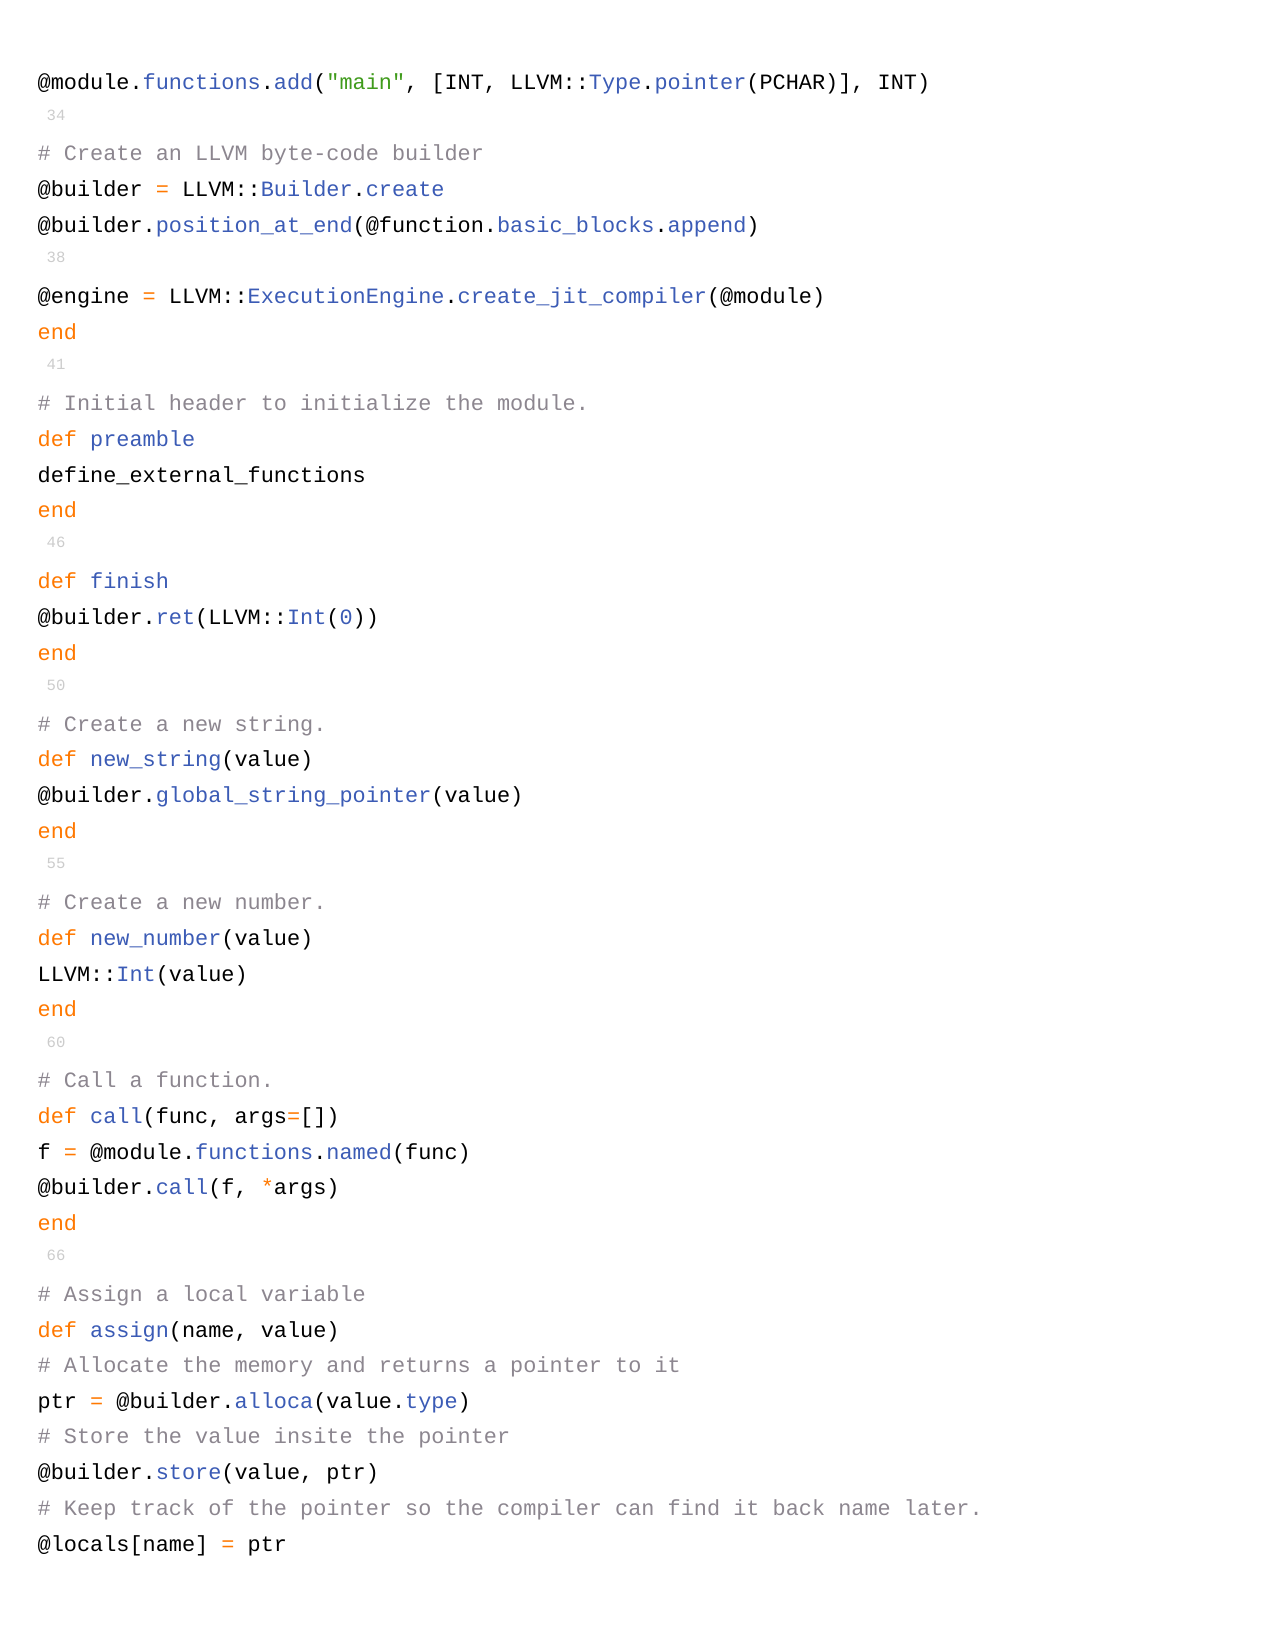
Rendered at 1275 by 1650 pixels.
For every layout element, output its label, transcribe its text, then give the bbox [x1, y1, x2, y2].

list @builder.ret(LLVM::Int(0)) [0, 606, 1275, 631]
list @builder.global_string_pointer(value) [0, 784, 1275, 809]
text 55 [46, 856, 1275, 873]
list @locals[name] = ptr [0, 1533, 1236, 1558]
text 38 [46, 250, 1275, 267]
list @engine = LLVM::ExecutionEngine.create_jit_compiler(@module) [0, 285, 1275, 310]
list end [0, 1212, 1232, 1237]
list define_external_functions [0, 464, 1255, 489]
text 41 [46, 357, 1275, 374]
list @builder.call(f, *args) [0, 1176, 1232, 1201]
list @module.functions.add("main", [INT, LLVM::Type.pointer(PCHAR)], INT) [0, 72, 1236, 96]
list @builder = LLVM::Builder.create [0, 178, 1236, 203]
text 34 [46, 107, 1275, 125]
list end [0, 499, 1255, 524]
list # Assign a local variable [0, 1283, 1236, 1308]
list LLVM::Int(value) [0, 963, 1255, 988]
list def assign(name, value) [0, 1319, 1236, 1344]
list @builder.store(value, ptr) [0, 1462, 1236, 1486]
list # Create a new number. [0, 891, 1255, 916]
list # Allocate the memory and returns a pointer to it [0, 1354, 1236, 1379]
list def preamble [0, 428, 1255, 453]
list end [0, 820, 1275, 845]
list end [0, 998, 1255, 1023]
list ptr = @builder.alloca(value.type) [0, 1390, 1236, 1415]
text 46 [46, 535, 1275, 553]
list # Store the value insite the pointer [0, 1426, 1236, 1451]
list @builder.position_at_end(@function.basic_blocks.append) [0, 214, 1236, 239]
list def finish [0, 570, 1275, 595]
list # Keep track of the pointer so the compiler can find it back name later. [0, 1497, 1236, 1522]
list end [0, 321, 1275, 346]
list def new_string(value) [0, 749, 1275, 773]
text 60 [46, 1034, 1275, 1052]
text 50 [46, 677, 1275, 695]
list # Create a new string. [0, 713, 1275, 738]
list end [0, 642, 1275, 667]
list # Create an LLVM byte-code builder [0, 143, 1236, 167]
list f = @module.functions.named(func) [0, 1141, 1232, 1166]
list def new_number(value) [0, 927, 1255, 952]
list def call(func, args=[]) [0, 1105, 1232, 1130]
list # Initial header to initialize the module. [0, 392, 1255, 417]
text 66 [46, 1247, 1275, 1265]
list # Call a function. [0, 1069, 1232, 1094]
